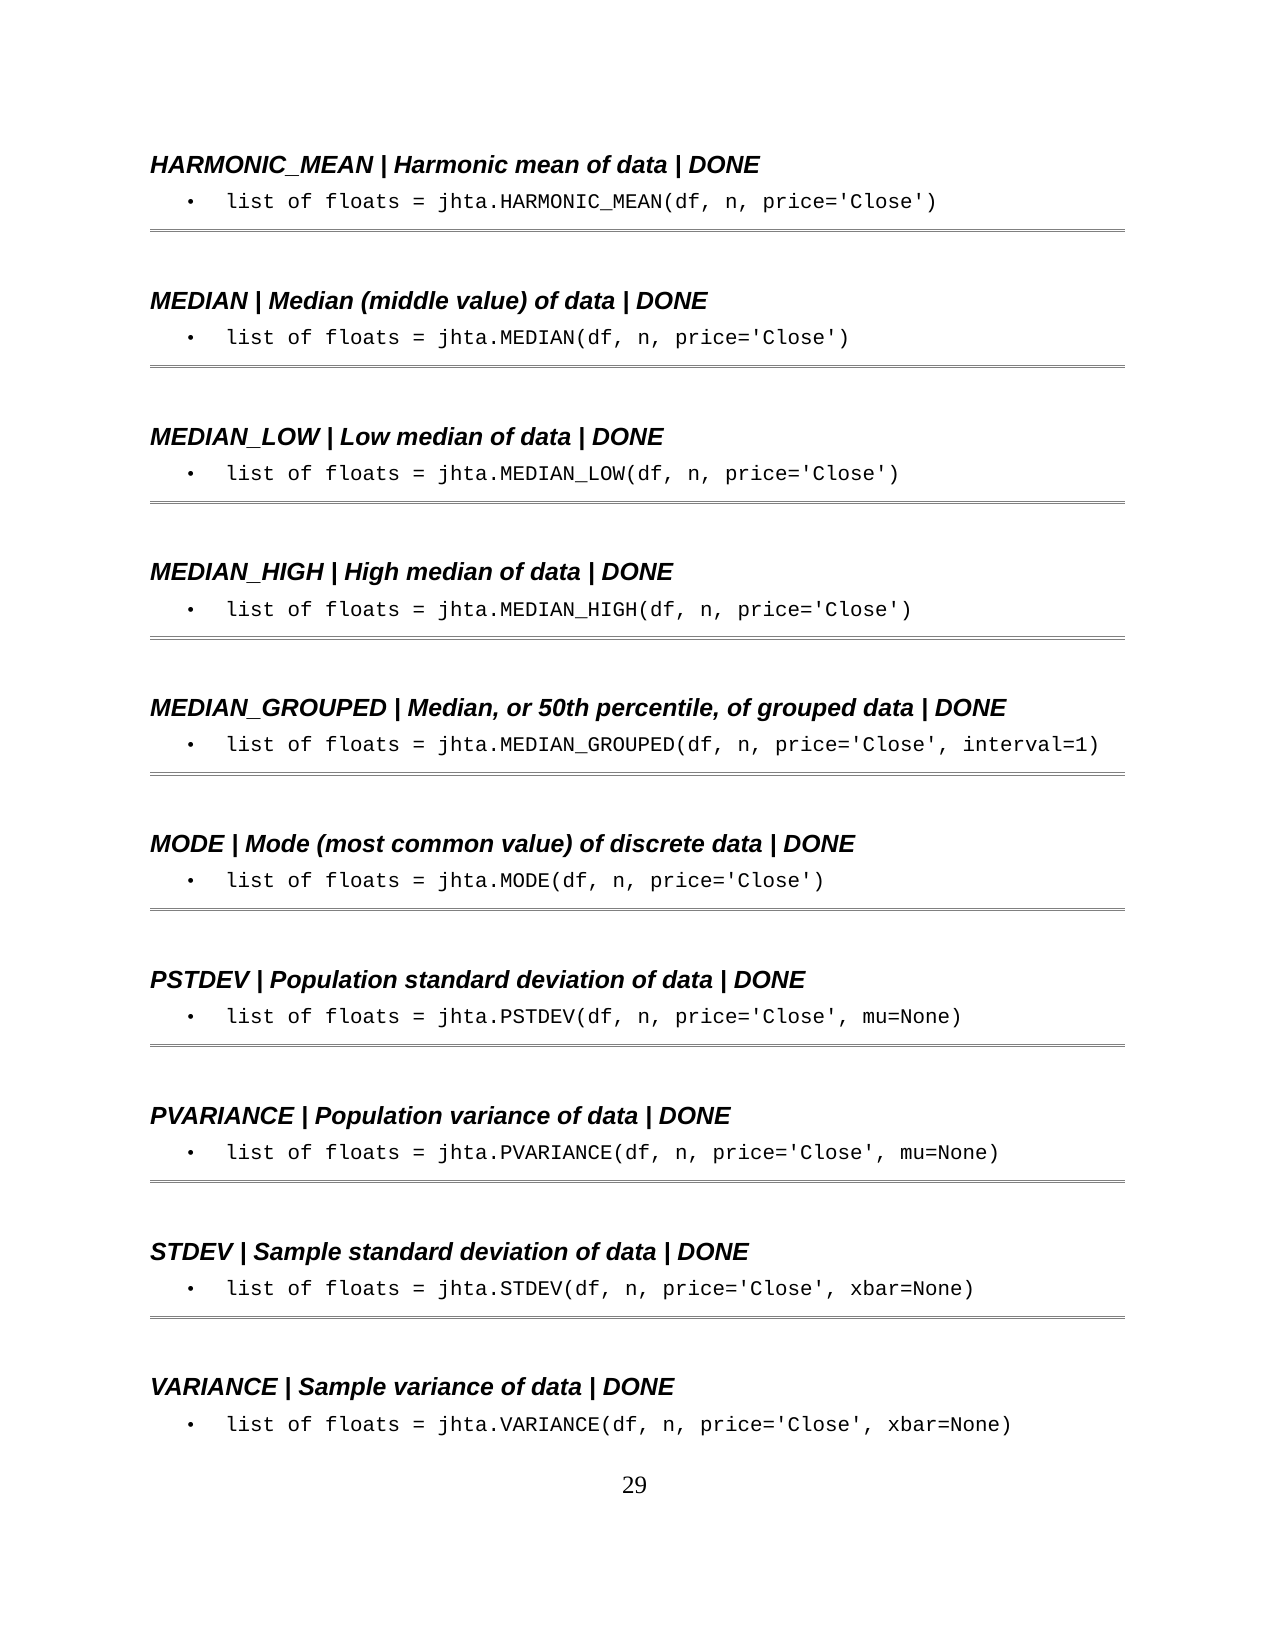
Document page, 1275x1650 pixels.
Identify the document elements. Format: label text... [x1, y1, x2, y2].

subtitle HARMONIC_MEAN | Harmonic mean of data | DONE [150, 150, 1125, 178]
list list of floats = jhta.VARIANCE(df, n, price='Close', xbar=None) [187, 1413, 1125, 1437]
list list of floats = jhta.MEDIAN_LOW(df, n, price='Close') [187, 463, 1125, 486]
subtitle VARIANCE | Sample variance of data | DONE [150, 1372, 1125, 1401]
list list of floats = jhta.PVARIANCE(df, n, price='Close', mu=None) [187, 1142, 1125, 1166]
list list of floats = jhta.MEDIAN_GROUPED(df, n, price='Close', interval=1) [187, 734, 1125, 758]
subtitle MODE | Mode (most common value) of discrete data | DONE [150, 829, 1125, 858]
list list of floats = jhta.MEDIAN(df, n, price='Close') [187, 327, 1125, 351]
subtitle MEDIAN_GROUPED | Median, or 50th percentile, of grouped data | DONE [150, 693, 1125, 722]
subtitle MEDIAN_HIGH | High median of data | DONE [150, 557, 1125, 586]
list list of floats = jhta.PSTDEV(df, n, price='Close', mu=None) [187, 1006, 1125, 1030]
subtitle MEDIAN_LOW | Low median of data | DONE [150, 422, 1125, 450]
list list of floats = jhta.STDEV(df, n, price='Close', xbar=None) [187, 1278, 1125, 1301]
subtitle PVARIANCE | Population variance of data | DONE [150, 1101, 1125, 1129]
list list of floats = jhta.HARMONIC_MEAN(df, n, price='Close') [187, 191, 1125, 215]
list list of floats = jhta.MODE(df, n, price='Close') [187, 870, 1125, 894]
subtitle MEDIAN | Median (middle value) of data | DONE [150, 286, 1125, 314]
subtitle PSTDEV | Population standard deviation of data | DONE [150, 965, 1125, 993]
list list of floats = jhta.MEDIAN_HIGH(df, n, price='Close') [187, 598, 1125, 622]
subtitle STDEV | Sample standard deviation of data | DONE [150, 1237, 1125, 1265]
